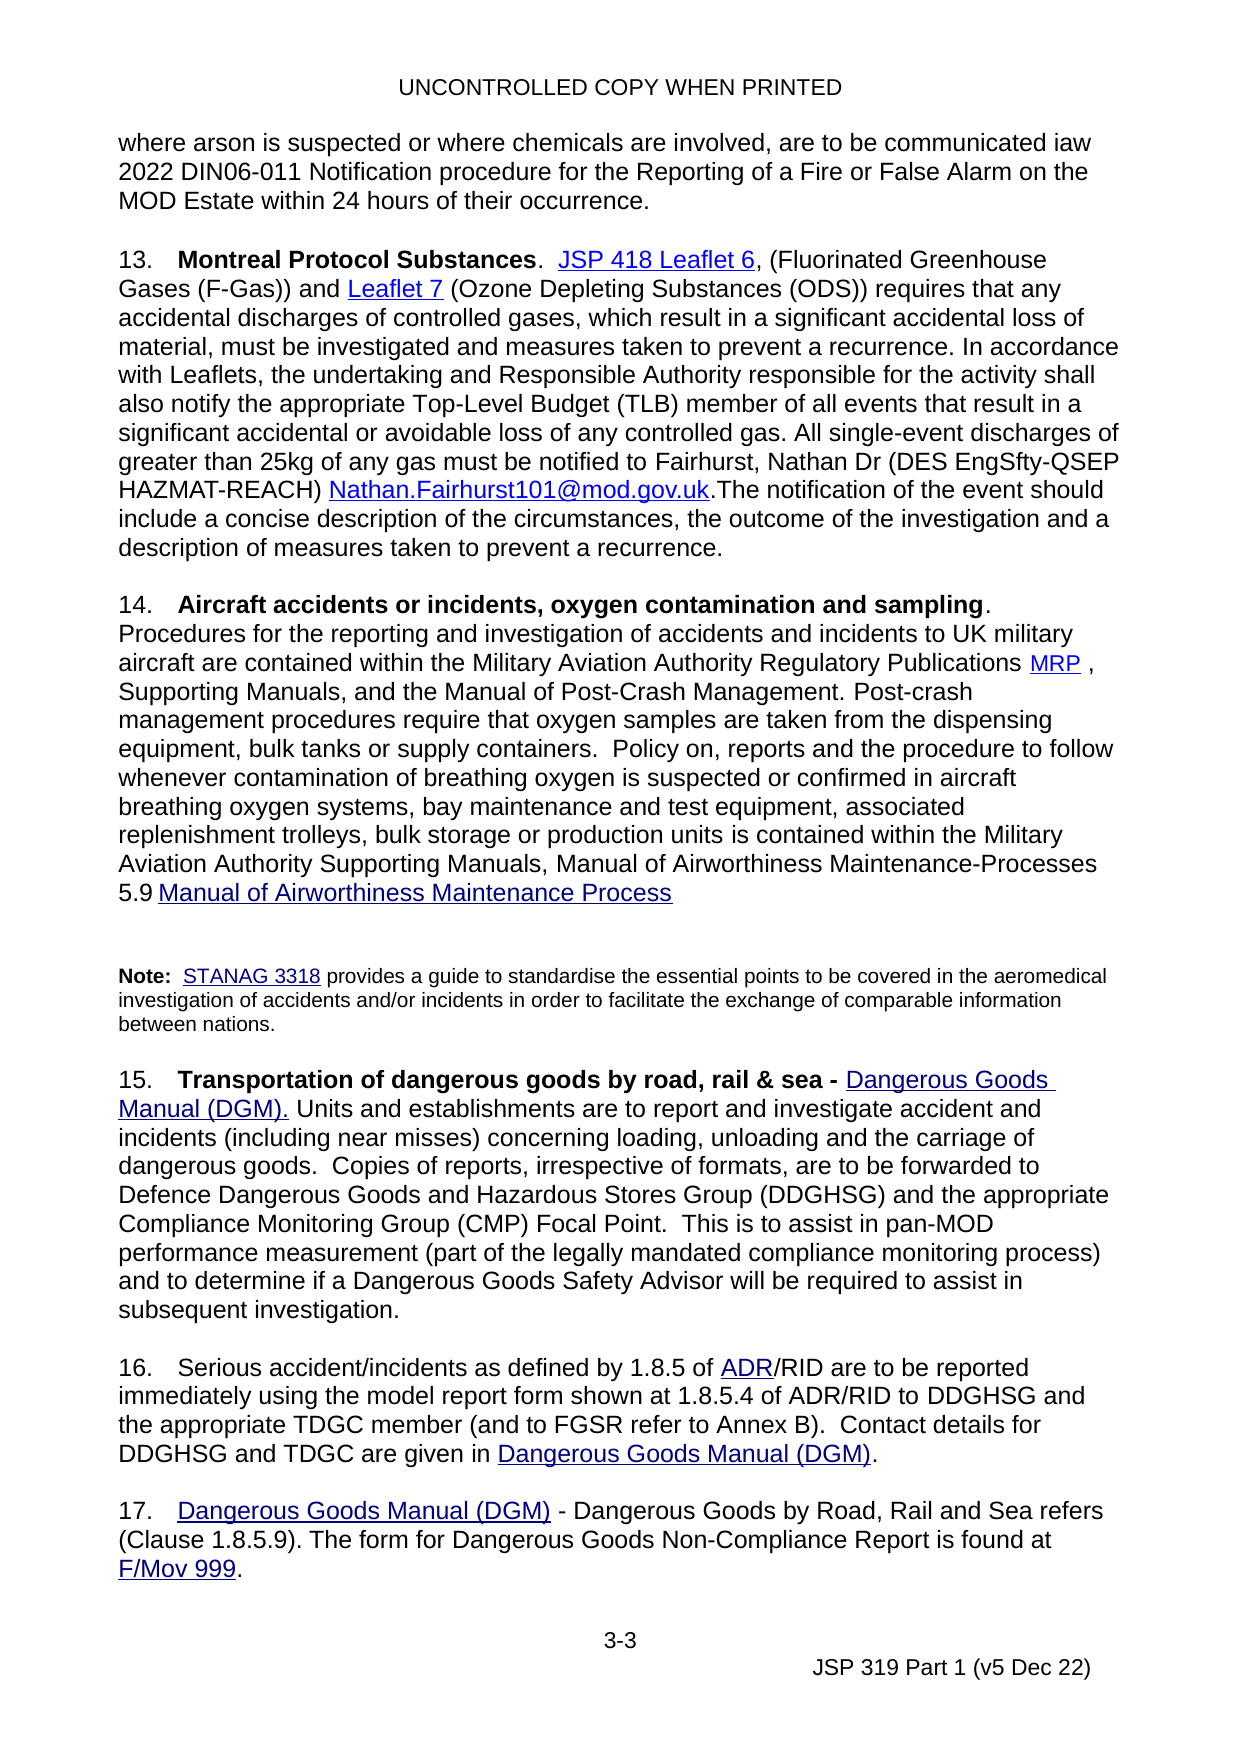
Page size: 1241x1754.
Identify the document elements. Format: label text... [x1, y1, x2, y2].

list Serious accident/incidents as defined by 1.8.5 of ADR/RID are to be reported immediately using the model report form shown at 1.8.5.4 of ADR/RID to DDGHSG and the appropriate TDGC member (and to FGSR refer to Annex B). Contact details for DDGHSG and TDGC are given in Dangerous Goods Manual (DGM). [118, 1352, 1122, 1467]
list Aircraft accidents or incidents, oxygen contamination and sampling. Procedures for the reporting and investigation of accidents and incidents to UK military aircraft are contained within the Military Aviation Authority Regulatory Publications MRP , Supporting Manuals, and the Manual of Post-Crash Management. Post-crash management procedures require that oxygen samples are taken from the dispensing equipment, bulk tanks or supply containers. Policy on, reports and the procedure to follow whenever contamination of breathing oxygen is suspected or confirmed in aircraft breathing oxygen systems, bay maintenance and test equipment, associated replenishment trolleys, bulk storage or production units is contained within the Military Aviation Authority Supporting Manuals, Manual of Airworthiness Maintenance-Processes 5.9 Manual of Airworthiness Maintenance Process [118, 590, 1122, 907]
list Note: STANAG 3318 provides a guide to standardise the essential points to be covered in the aeromedical investigation of accidents and/or incidents in order to facilitate the exchange of comparable information between nations. [118, 964, 1122, 1036]
list where arson is suspected or where chemicals are involved, are to be communicated iaw 2022 DIN06-011 Notification procedure for the Reporting of a Fire or False Alarm on the MOD Estate within 24 hours of their occurrence. [118, 128, 1122, 214]
list Dangerous Goods Manual (DGM) - Dangerous Goods by Road, Rail and Sea refers (Clause 1.8.5.9). The form for Dangerous Goods Non-Compliance Report is found at F/Mov 999. [118, 1496, 1122, 1582]
list Montreal Protocol Substances. JSP 418 Leaflet 6, (Fluorinated Greenhouse Gases (F-Gas)) and Leaflet 7 (Ozone Depleting Substances (ODS)) requires that any accidental discharges of controlled gases, which result in a significant accidental loss of material, must be investigated and measures taken to prevent a recurrence. In accordance with Leaflets, the undertaking and Responsible Authority responsible for the activity shall also notify the appropriate Top-Level Budget (TLB) member of all events that result in a significant accidental or avoidable loss of any controlled gas. All single-event discharges of greater than 25kg of any gas must be notified to Fairhurst, Nathan Dr (DES EngSfty-QSEP HAZMAT-REACH) Nathan.Fairhurst101@mod.gov.uk.The notification of the event should include a concise description of the circumstances, the outcome of the investigation and a description of measures taken to prevent a recurrence. [118, 245, 1122, 561]
list Transportation of dangerous goods by road, rail & sea - Dangerous Goods Manual (DGM). Units and establishments are to report and investigate accident and incidents (including near misses) concerning loading, unloading and the carriage of dangerous goods. Copies of reports, irrespective of formats, are to be forwarded to Defence Dangerous Goods and Hazardous Stores Group (DDGHSG) and the appropriate Compliance Monitoring Group (CMP) Focal Point. This is to assist in pan-MOD performance measurement (part of the legally mandated compliance monitoring process) and to determine if a Dangerous Goods Safety Advisor will be required to assist in subsequent investigation. [118, 1065, 1122, 1324]
